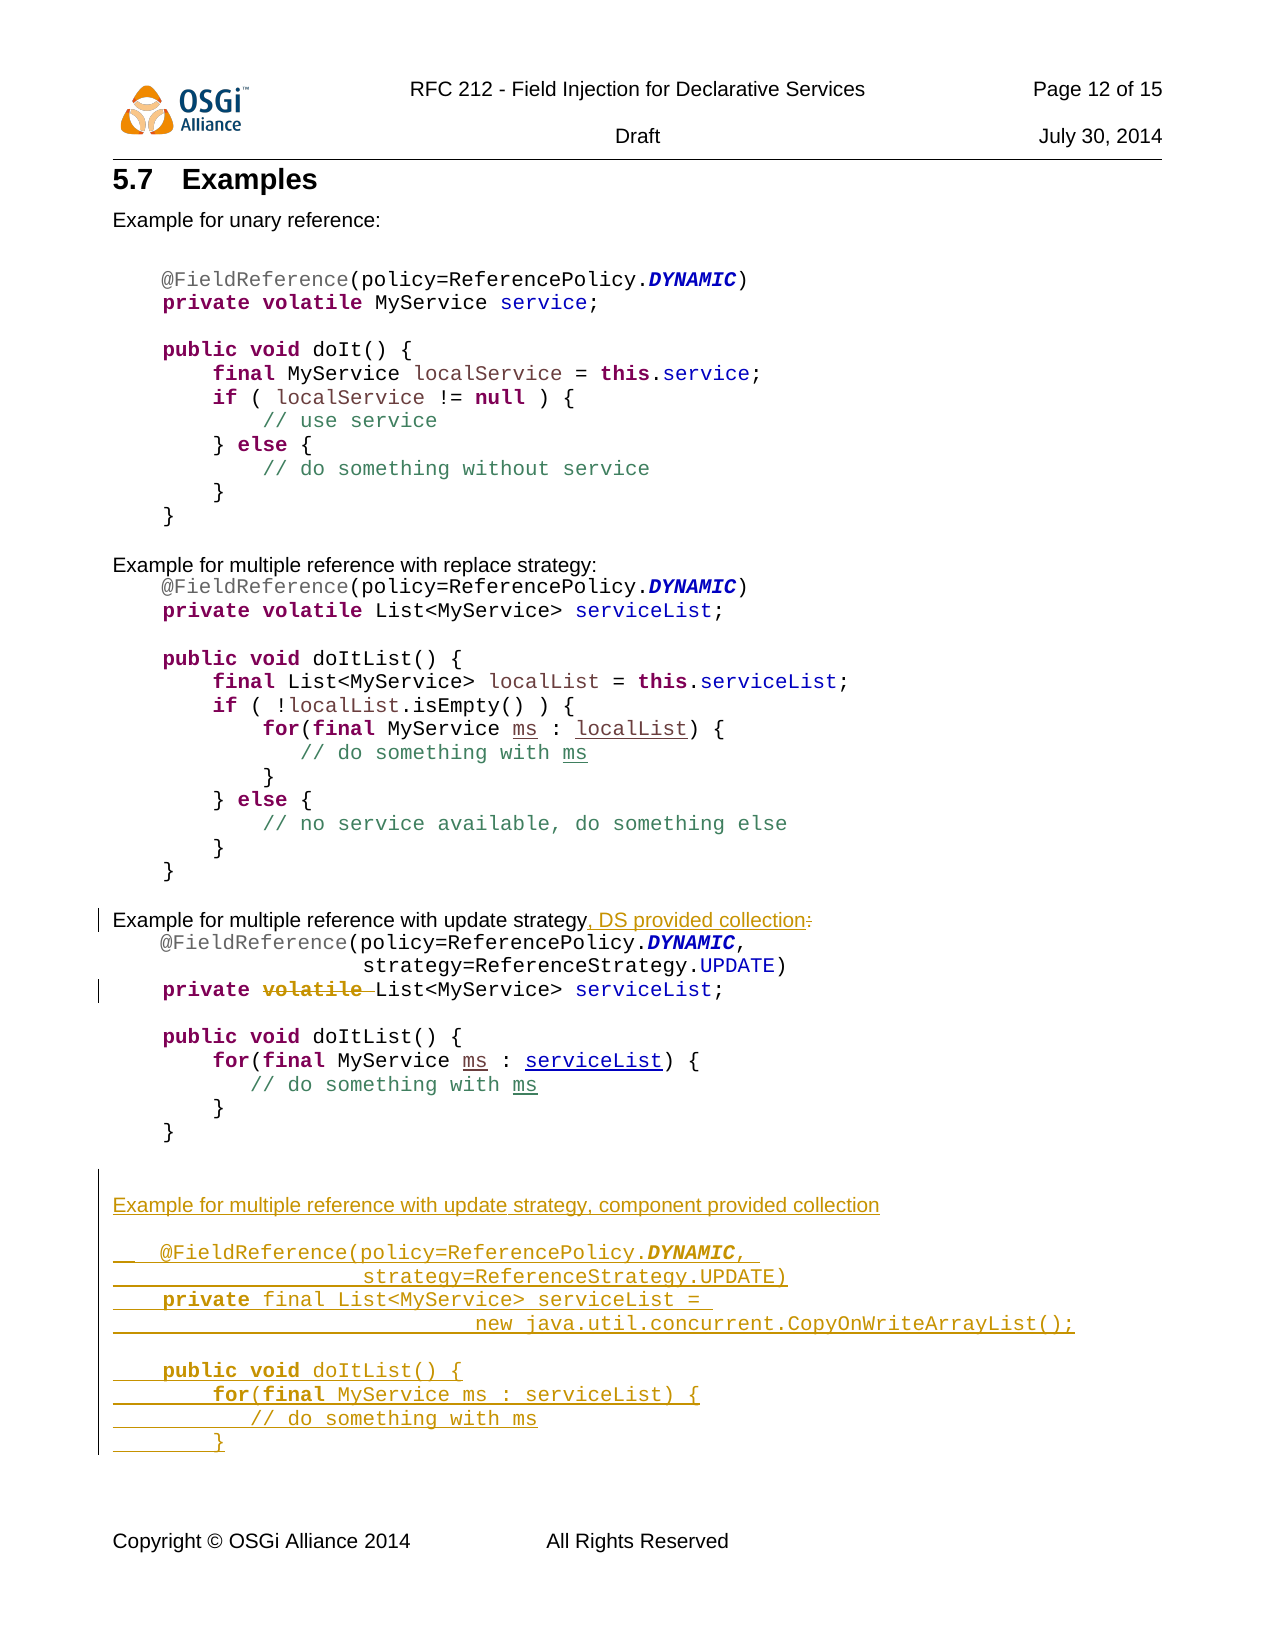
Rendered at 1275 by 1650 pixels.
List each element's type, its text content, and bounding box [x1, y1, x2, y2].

text final List<MyService> localList = this.serviceList; [112, 671, 1162, 695]
text // do something with ms [112, 742, 1162, 766]
text } [112, 837, 1162, 860]
text } else { [112, 434, 1162, 458]
text // no service available, do something else [112, 813, 1162, 837]
text public void doItList() { [112, 1360, 1162, 1384]
text } [112, 481, 1162, 505]
text } [112, 766, 1162, 789]
text strategy=ReferenceStrategy.UPDATE) [112, 1266, 1162, 1289]
text private final List<MyService> serviceList = [112, 1289, 1162, 1313]
text @FieldReference(policy=ReferencePolicy.DYNAMIC) [112, 577, 1162, 600]
text private List<MyService> serviceList; [112, 979, 1162, 1003]
text } [112, 1431, 1162, 1455]
text final MyService localService = this.service; [112, 363, 1162, 387]
text strategy=ReferenceStrategy.UPDATE) [112, 956, 1162, 979]
text private volatile List<MyService> serviceList; [112, 600, 1162, 624]
text if ( localService != null ) { [112, 387, 1162, 410]
text @FieldReference(policy=ReferencePolicy.DYNAMIC) [112, 268, 1162, 292]
text Example for multiple reference with update strategy, DS provided collection [112, 908, 1162, 932]
text } else { [112, 789, 1162, 813]
text // do something with ms [112, 1074, 1162, 1097]
text public void doItList() { [112, 1026, 1162, 1050]
text for(final MyService ms : localList) { [112, 718, 1162, 742]
text if ( !localList.isEmpty() ) { [112, 695, 1162, 718]
text Example for multiple reference with update strategy, component provided collection [112, 1193, 1162, 1217]
text private volatile MyService service; [112, 292, 1162, 316]
text Example for multiple reference with replace strategy: [112, 553, 1162, 577]
text } [112, 860, 1162, 884]
text @FieldReference(policy=ReferencePolicy.DYNAMIC, [112, 1242, 1162, 1266]
text @FieldReference(policy=ReferencePolicy.DYNAMIC, [112, 932, 1162, 956]
text // use service [112, 410, 1162, 434]
text } [112, 505, 1162, 529]
text new java.util.concurrent.CopyOnWriteArrayList(); [112, 1313, 1162, 1337]
subtitle Examples [112, 160, 1162, 196]
text Example for unary reference: [112, 208, 1162, 232]
text for(final MyService ms : serviceList) { [112, 1384, 1162, 1408]
text for(final MyService ms : serviceList) { [112, 1050, 1162, 1074]
text } [112, 1121, 1162, 1145]
text // do something without service [112, 458, 1162, 481]
picture [113, 78, 257, 142]
text } [112, 1097, 1162, 1121]
text // do something with ms [112, 1408, 1162, 1431]
text public void doItList() { [112, 647, 1162, 671]
text public void doIt() { [112, 339, 1162, 363]
